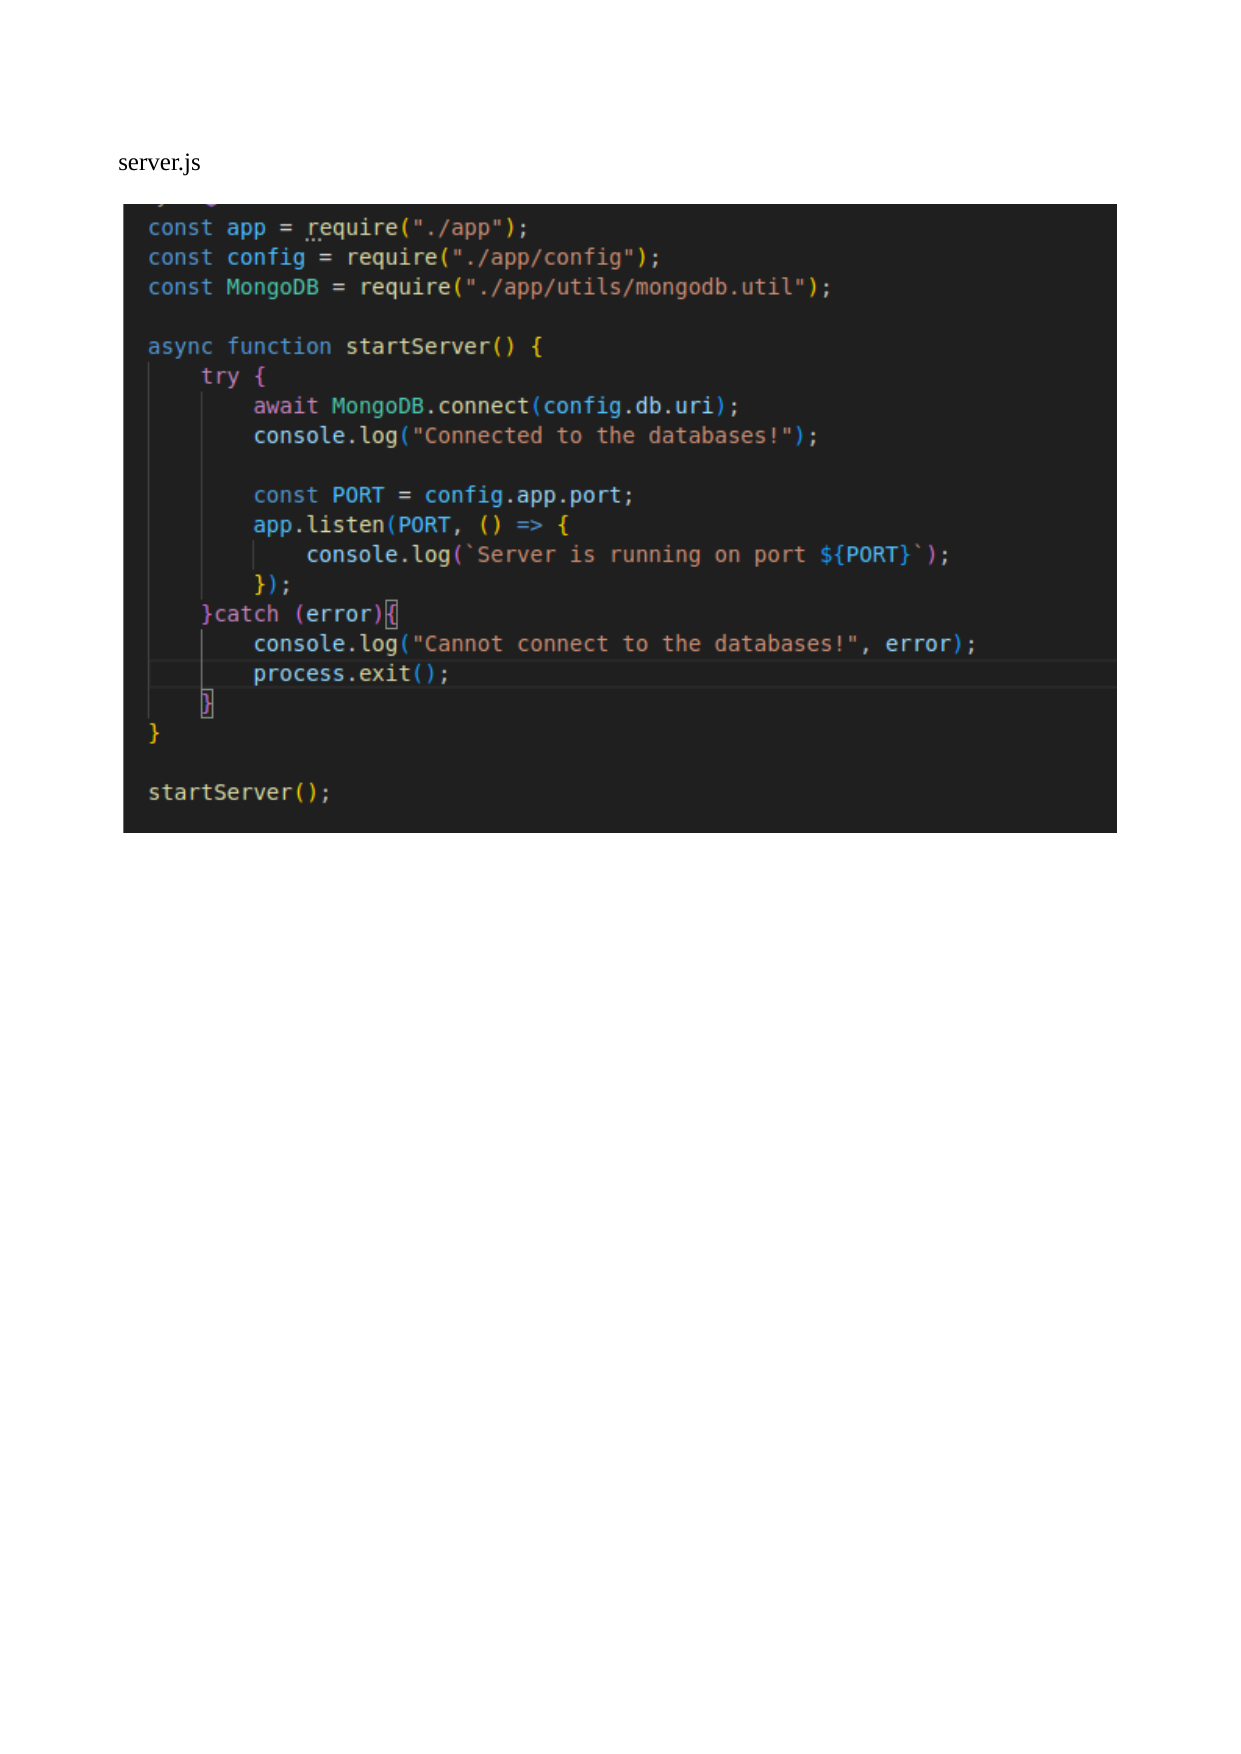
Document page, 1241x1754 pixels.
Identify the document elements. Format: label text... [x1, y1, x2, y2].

text [118, 204, 1122, 1609]
text server.js [118, 118, 1122, 176]
picture [123, 204, 1117, 833]
